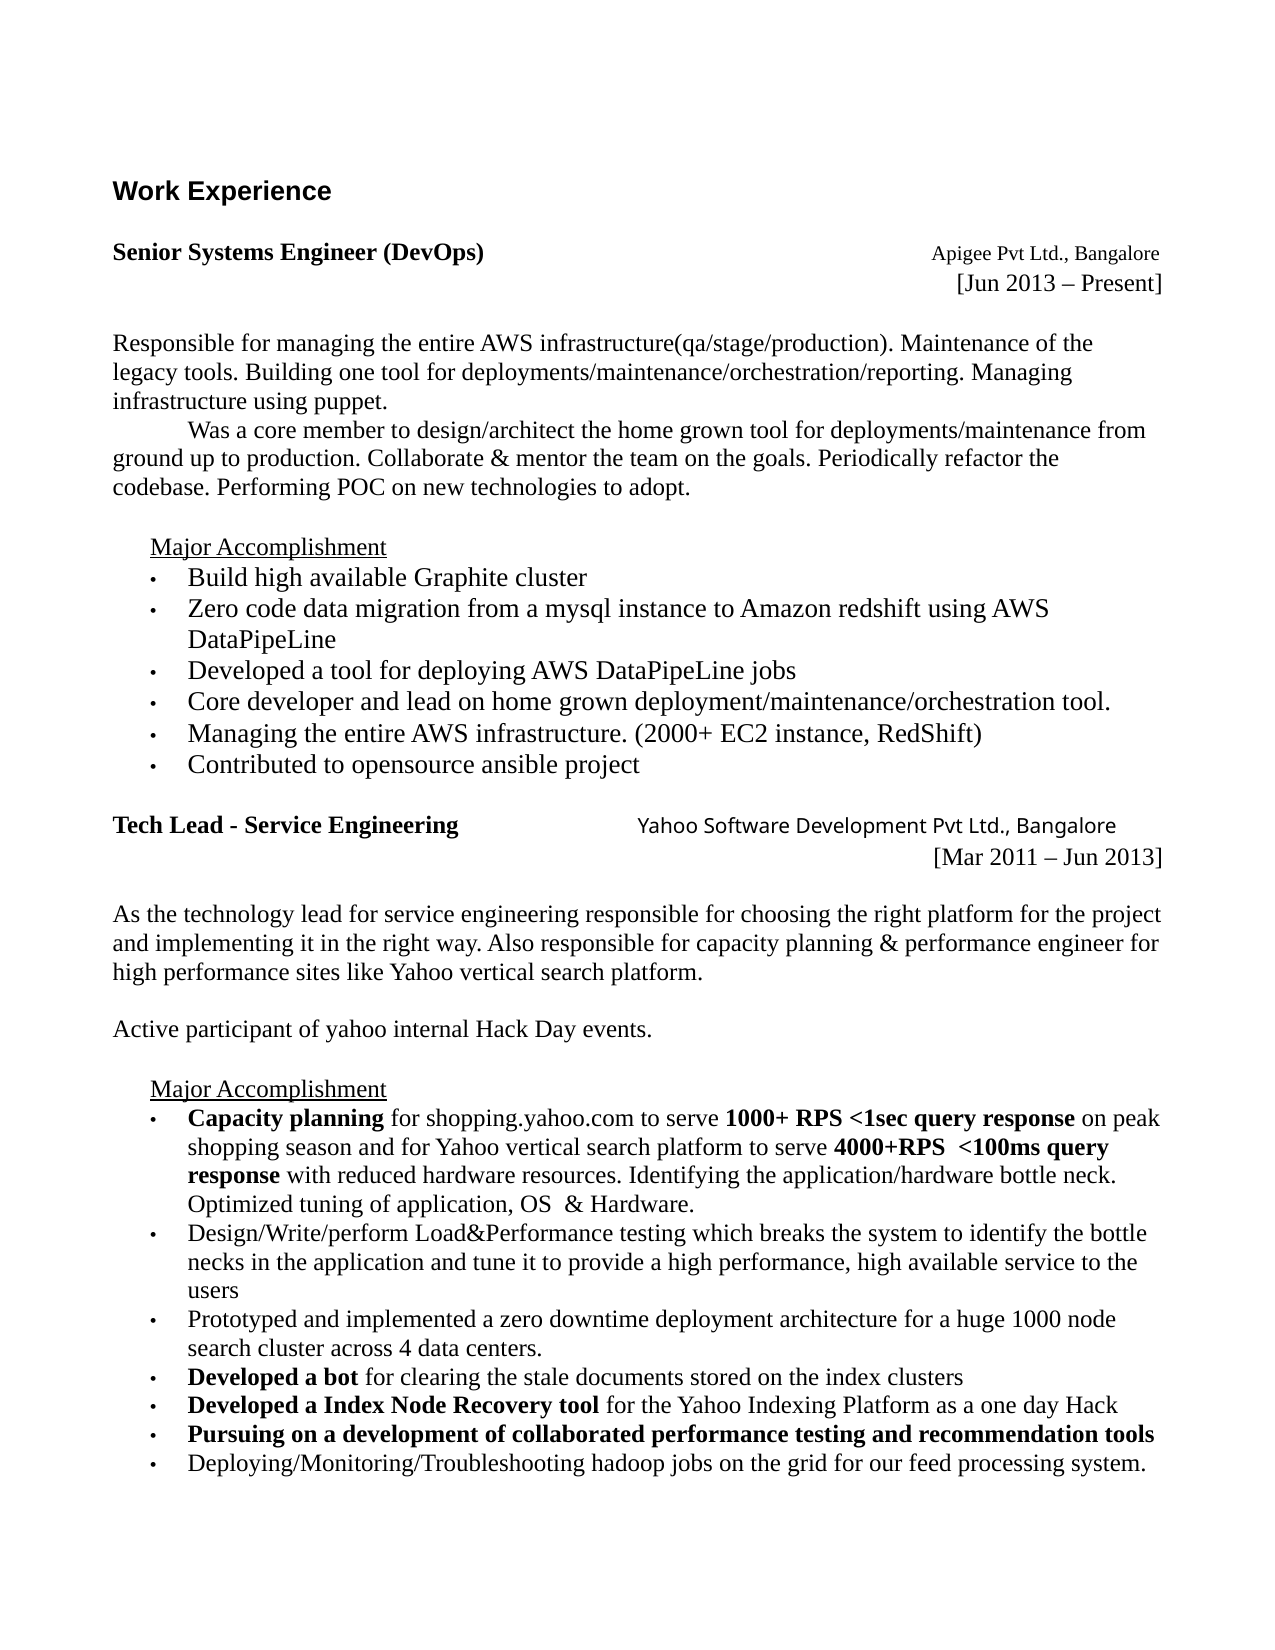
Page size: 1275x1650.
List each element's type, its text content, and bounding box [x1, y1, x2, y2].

list Contributed to opensource ansible project [150, 748, 1162, 779]
list Developed a tool for deploying AWS DataPipeLine jobs [150, 654, 1162, 686]
text Tech Lead - Service Engineering Yahoo Software Development Pvt Ltd., Bangalore [112, 810, 1162, 839]
text [Mar 2011 – Jun 2013] [112, 839, 1162, 871]
list Prototyped and implemented a zero downtime deployment architecture for a huge 1000 node search cluster across 4 data centers. [150, 1304, 1162, 1362]
text [Jun 2013 – Present] [112, 266, 1162, 297]
list Core developer and lead on home grown deployment/maintenance/orchestration tool. [150, 686, 1162, 717]
text Work Experience [112, 175, 1162, 206]
list Design/Write/perform Load&Performance testing which breaks the system to identify the bottle necks in the application and tune it to provide a high performance, high available service to the users [150, 1218, 1162, 1304]
text Major Accomplishment [112, 1074, 1162, 1103]
text Major Accomplishment [112, 530, 1162, 561]
list Pursuing on a development of collaborated performance testing and recommendation tools [150, 1419, 1162, 1448]
list Zero code data migration from a mysql instance to Amazon redshift using AWS DataPipeLine [150, 592, 1162, 654]
text Active participant of yahoo internal Hack Day events. [112, 1014, 1162, 1043]
list Deploying/Monitoring/Troubleshooting hadoop jobs on the grid for our feed processing system. [150, 1448, 1162, 1477]
list Developed a Index Node Recovery tool for the Yahoo Indexing Platform as a one day Hack [150, 1391, 1162, 1419]
text Responsible for managing the entire AWS infrastructure(qa/stage/production). Maintenance of the legacy tools. Building one tool for deployments/maintenance/orchestration/reporting. Managing infrastructure using puppet. [112, 328, 1162, 415]
list Capacity planning for shopping.yahoo.com to serve 1000+ RPS <1sec query response on peak shopping season and for Yahoo vertical search platform to serve 4000+RPS <100ms query response with reduced hardware resources. Identifying the application/hardware bottle neck. Optimized tuning of application, OS & Hardware. [150, 1103, 1162, 1218]
text As the technology lead for service engineering responsible for choosing the right platform for the project and implementing it in the right way. Also responsible for capacity planning & performance engineer for high performance sites like Yahoo vertical search platform. [112, 899, 1162, 986]
text Senior Systems Engineer (DevOps) Apigee Pvt Ltd., Bangalore [112, 237, 1162, 266]
text Was a core member to design/architect the home grown tool for deployments/maintenance from ground up to production. Collaborate & mentor the team on the goals. Periodically refactor the codebase. Performing POC on new technologies to adopt. [112, 415, 1162, 501]
list Managing the entire AWS infrastructure. (2000+ EC2 instance, RedShift) [150, 717, 1162, 748]
list Developed a bot for clearing the stale documents stored on the index clusters [150, 1362, 1162, 1391]
list Build high available Graphite cluster [150, 561, 1162, 592]
